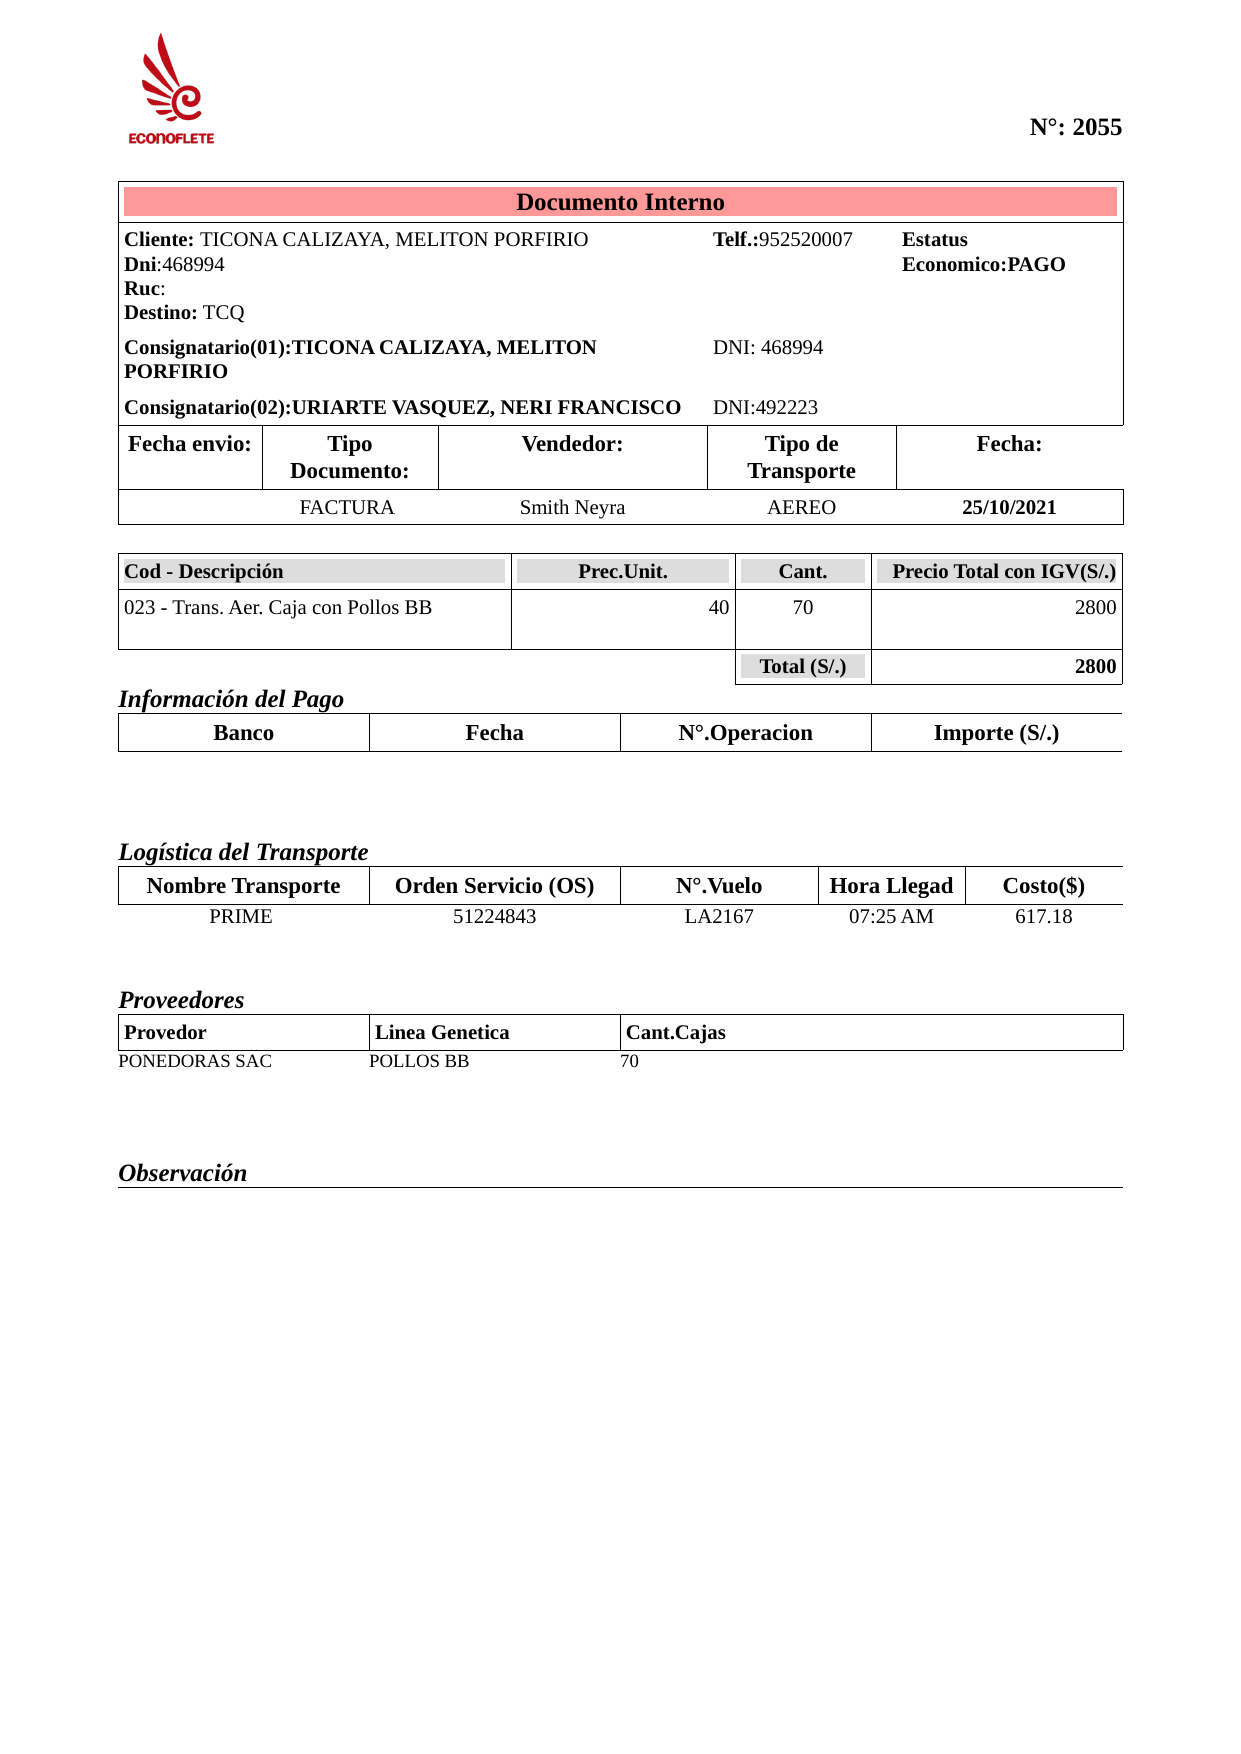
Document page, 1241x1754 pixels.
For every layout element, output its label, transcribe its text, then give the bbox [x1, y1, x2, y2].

table_cell 023 - Trans. Aer. Caja con Pollos BB [119, 590, 511, 648]
table_header Precio Total con IGV(S/.) [872, 554, 1122, 589]
table_cell 51224843 [369, 905, 620, 928]
table_header Banco [119, 714, 369, 751]
table_cell [965, 957, 1123, 986]
table_header [118, 1188, 1123, 1211]
table_header Provedor [119, 1015, 369, 1050]
text Proveedores [118, 986, 1122, 1014]
table_cell [369, 1093, 620, 1115]
table_header Costo($) [966, 867, 1123, 904]
table_cell Consignatario(01):TICONA CALIZAYA, MELITON PORFIRIO [119, 329, 707, 389]
table_cell 2800 [872, 590, 1122, 648]
table_cell [620, 957, 818, 986]
table_cell [369, 809, 620, 837]
table_header Cant.Cajas [621, 1015, 1123, 1050]
table_cell [871, 780, 1122, 808]
table_cell [369, 1115, 620, 1136]
table_cell [118, 1136, 369, 1158]
table_cell [119, 490, 262, 524]
table_cell Consignatario(02):URIARTE VASQUEZ, NERI FRANCISCO [119, 389, 707, 424]
table_cell Smith Neyra [438, 490, 707, 524]
table_cell 617.18 [965, 905, 1123, 928]
table_cell 07:25 AM [818, 905, 965, 928]
table_cell [118, 809, 369, 837]
table_cell [118, 957, 369, 986]
table_cell 25/10/2021 [896, 490, 1123, 524]
table_cell [369, 1072, 620, 1093]
table_cell Estatus Economico:PAGO [896, 223, 1123, 329]
table_header N°.Operacion [621, 714, 871, 751]
table_header Cant. [736, 554, 871, 589]
table_header Linea Genetica [370, 1015, 620, 1050]
table_cell [871, 809, 1122, 837]
table_header N°.Vuelo [621, 867, 818, 904]
table_cell Tipo Documento: [263, 426, 438, 489]
table_cell [118, 1072, 369, 1093]
table_header Prec.Unit. [512, 554, 735, 589]
table_cell [620, 928, 818, 957]
table_cell [369, 752, 620, 780]
table_cell [965, 928, 1123, 957]
table_cell Cliente: TICONA CALIZAYA, MELITON PORFIRIO Dni:468994 Ruc: Destino: TCQ [119, 223, 707, 329]
table_cell [620, 1136, 1123, 1158]
table_cell AEREO [707, 490, 896, 524]
table_header Hora Llegad [819, 867, 965, 904]
table_cell 2800 [872, 650, 1122, 684]
table_cell [818, 928, 965, 957]
table_cell [369, 1136, 620, 1158]
table_cell [369, 957, 620, 986]
table_cell [118, 928, 369, 957]
table_cell [118, 1115, 369, 1136]
table_cell Fecha: [897, 426, 1123, 489]
table_cell [118, 752, 369, 780]
table_header Nombre Transporte [119, 867, 369, 904]
table_cell [511, 650, 735, 684]
table_cell 70 [620, 1051, 1123, 1072]
text Información del Pago [118, 684, 1122, 713]
table_cell 40 [512, 590, 735, 648]
table_cell LA2167 [620, 905, 818, 928]
picture [118, 32, 225, 144]
table_header Documento Interno [119, 182, 1123, 222]
table_cell [369, 928, 620, 957]
text Logística del Transporte [118, 837, 1122, 866]
table_cell [818, 957, 965, 986]
table_header Cod - Descripción [119, 554, 511, 589]
table_cell [620, 809, 871, 837]
table_cell [118, 780, 369, 808]
table_cell PRIME [118, 905, 369, 928]
table_cell PONEDORAS SAC [118, 1051, 369, 1072]
table_cell DNI:492223 [707, 389, 1123, 424]
table_cell FACTURA [262, 490, 438, 524]
table_header Fecha [370, 714, 620, 751]
table_header Orden Servicio (OS) [370, 867, 620, 904]
table_cell 70 [736, 590, 871, 648]
table_cell [620, 1115, 1123, 1136]
table_cell Telf.:952520007 [707, 223, 896, 329]
table_cell Tipo de Transporte [708, 426, 896, 489]
text Observación [118, 1158, 1122, 1187]
table_cell [620, 780, 871, 808]
table_cell [620, 752, 871, 780]
table_cell [369, 780, 620, 808]
table_cell DNI: 468994 [707, 329, 1123, 389]
table_cell Total (S/.) [736, 650, 871, 684]
table_header Importe (S/.) [872, 714, 1122, 751]
table_cell [118, 1093, 369, 1115]
table_cell [118, 650, 511, 684]
table_cell Vendedor: [439, 426, 707, 489]
table_cell [620, 1093, 1123, 1115]
table_cell Fecha envio: [119, 426, 262, 489]
table_cell [871, 752, 1122, 780]
table_cell [620, 1072, 1123, 1093]
table_cell POLLOS BB [369, 1051, 620, 1072]
